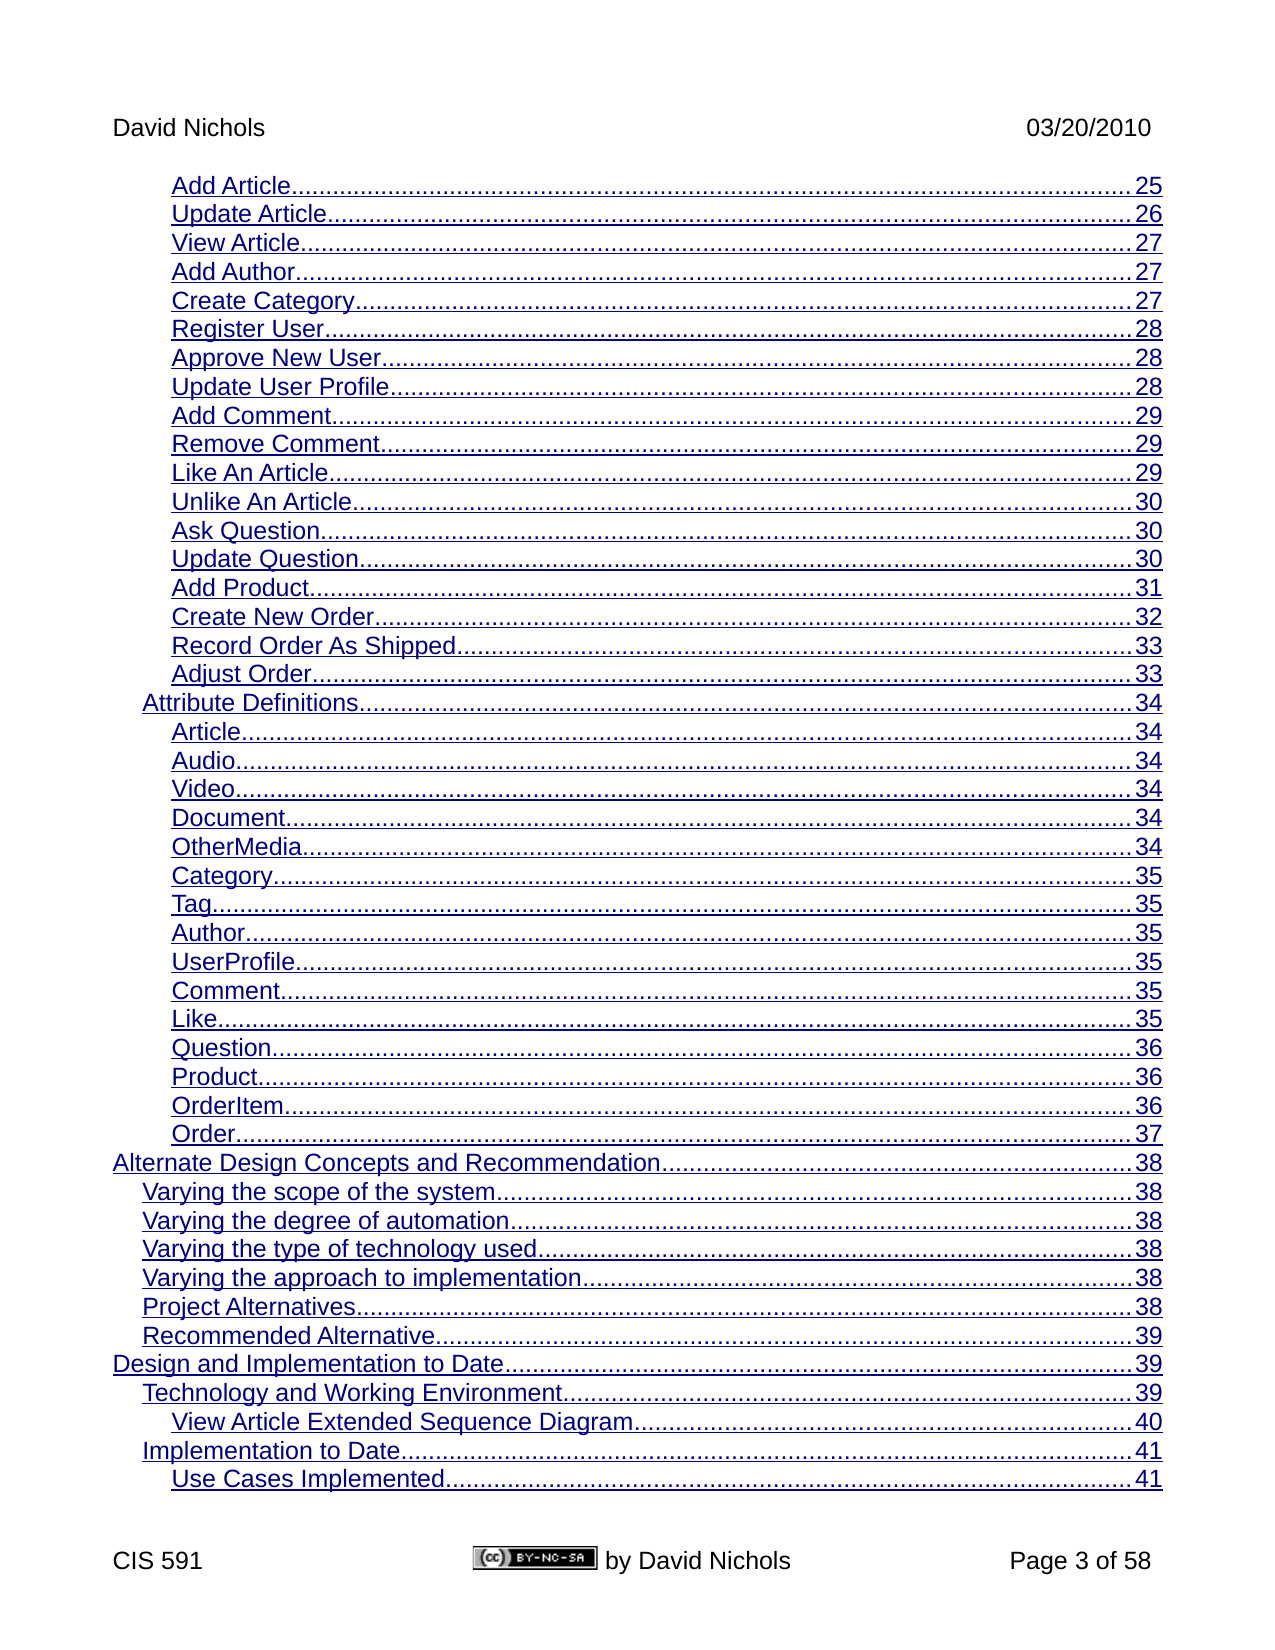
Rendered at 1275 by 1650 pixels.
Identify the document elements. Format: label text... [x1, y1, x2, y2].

text Use Cases Implemented 41 [171, 1464, 1162, 1489]
text Design and Implementation to Date 39 [112, 1349, 1162, 1374]
picture [472, 1546, 598, 1570]
text Adjust Order 33 [171, 659, 1162, 684]
text Project Alternatives 38 [142, 1292, 1162, 1317]
text Recommended Alternative 39 [142, 1321, 1162, 1346]
text Remove Comment 29 [171, 429, 1162, 454]
text Order 37 [171, 1119, 1162, 1144]
text Unlike An Article 30 [171, 487, 1162, 512]
text Implementation to Date 41 [142, 1436, 1162, 1461]
text Tag 35 [171, 889, 1162, 914]
text Register User 28 [171, 314, 1162, 339]
text Add Author 27 [171, 257, 1162, 282]
text View Article Extended Sequence Diagram 40 [171, 1407, 1162, 1432]
text Record Order As Shipped 33 [171, 631, 1162, 656]
text Varying the type of technology used 38 [142, 1234, 1162, 1259]
text Add Comment 29 [171, 401, 1162, 426]
text Ask Question 30 [171, 516, 1162, 541]
text Article 34 [171, 717, 1162, 742]
text OrderItem 36 [171, 1091, 1162, 1116]
text Varying the scope of the system 38 [142, 1177, 1162, 1202]
text OtherMedia 34 [171, 832, 1162, 857]
text Like An Article 29 [171, 458, 1162, 483]
text Create Category 27 [171, 286, 1162, 311]
text Technology and Working Environment 39 [142, 1378, 1162, 1403]
text Audio 34 [171, 746, 1162, 771]
text Varying the degree of automation 38 [142, 1206, 1162, 1231]
text Add Article 25 [171, 171, 1162, 196]
text View Article 27 [171, 228, 1162, 253]
text Attribute Definitions 34 [142, 688, 1162, 713]
text Author 35 [171, 918, 1162, 943]
text Comment 35 [171, 976, 1162, 1001]
text Create New Order 32 [171, 602, 1162, 627]
text Add Product 31 [171, 573, 1162, 598]
text Document 34 [171, 803, 1162, 828]
text Approve New User 28 [171, 343, 1162, 368]
text Update Question 30 [171, 544, 1162, 569]
text Like 35 [171, 1004, 1162, 1029]
text Question 36 [171, 1033, 1162, 1058]
text UserProfile 35 [171, 947, 1162, 972]
text Category 35 [171, 861, 1162, 886]
text Video 34 [171, 774, 1162, 799]
text Product 36 [171, 1062, 1162, 1087]
text Alternate Design Concepts and Recommendation 38 [112, 1148, 1162, 1173]
text Update Article 26 [171, 199, 1162, 224]
text Update User Profile 28 [171, 372, 1162, 397]
text Varying the approach to implementation 38 [142, 1263, 1162, 1288]
